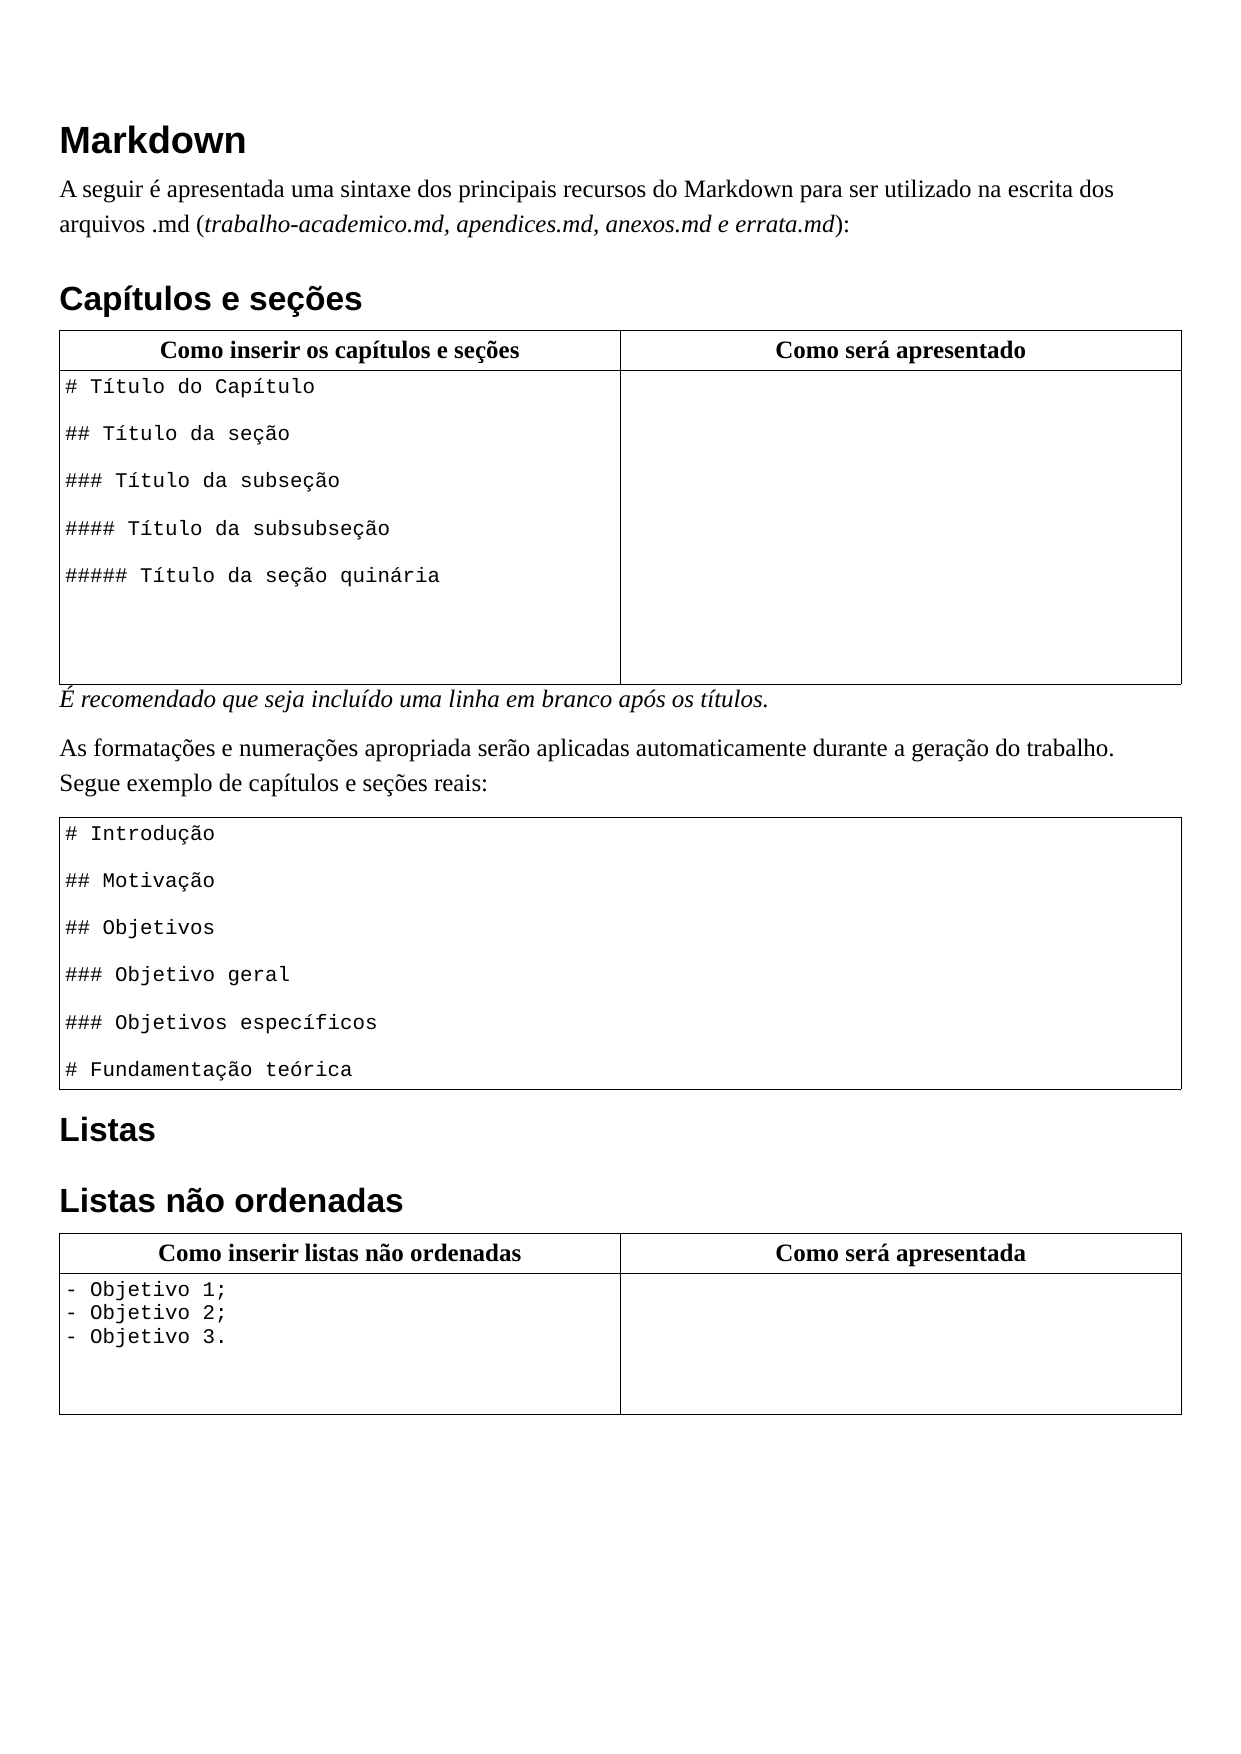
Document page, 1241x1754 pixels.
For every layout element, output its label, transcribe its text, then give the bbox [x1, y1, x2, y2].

subtitle Capítulos e seções [59, 279, 1181, 317]
table_header Como será apresentado [621, 331, 1181, 370]
table_header # Introdução ## Motivação ## Objetivos ### Objetivo geral ### Objetivos específicos # Fundamentação teórica [60, 818, 1181, 1088]
table_header Como será apresentada [621, 1234, 1181, 1273]
table_cell [621, 371, 1181, 684]
subtitle Listas não ordenadas [59, 1181, 1181, 1220]
table_header Como inserir listas não ordenadas [60, 1234, 620, 1273]
text As formatações e numerações apropriada serão aplicadas automaticamente durante a geração do trabalho. Segue exemplo de capítulos e seções reais: [59, 733, 1181, 796]
subtitle Markdown [59, 118, 1181, 162]
table_cell # Título do Capítulo ## Título da seção ### Título da subseção #### Título da subsubseção ##### Título da seção quinária [60, 371, 620, 684]
table_cell - Objetivo 1; - Objetivo 2; - Objetivo 3. [60, 1274, 620, 1414]
text A seguir é apresentada uma sintaxe dos principais recursos do Markdown para ser utilizado na escrita dos arquivos .md (trabalho-academico.md, apendices.md, anexos.md e errata.md): [59, 174, 1181, 237]
subtitle Listas [59, 1109, 1181, 1148]
text É recomendado que seja incluído uma linha em branco após os títulos. [59, 685, 1181, 713]
table_header Como inserir os capítulos e seções [60, 331, 620, 370]
table_cell [621, 1274, 1181, 1414]
